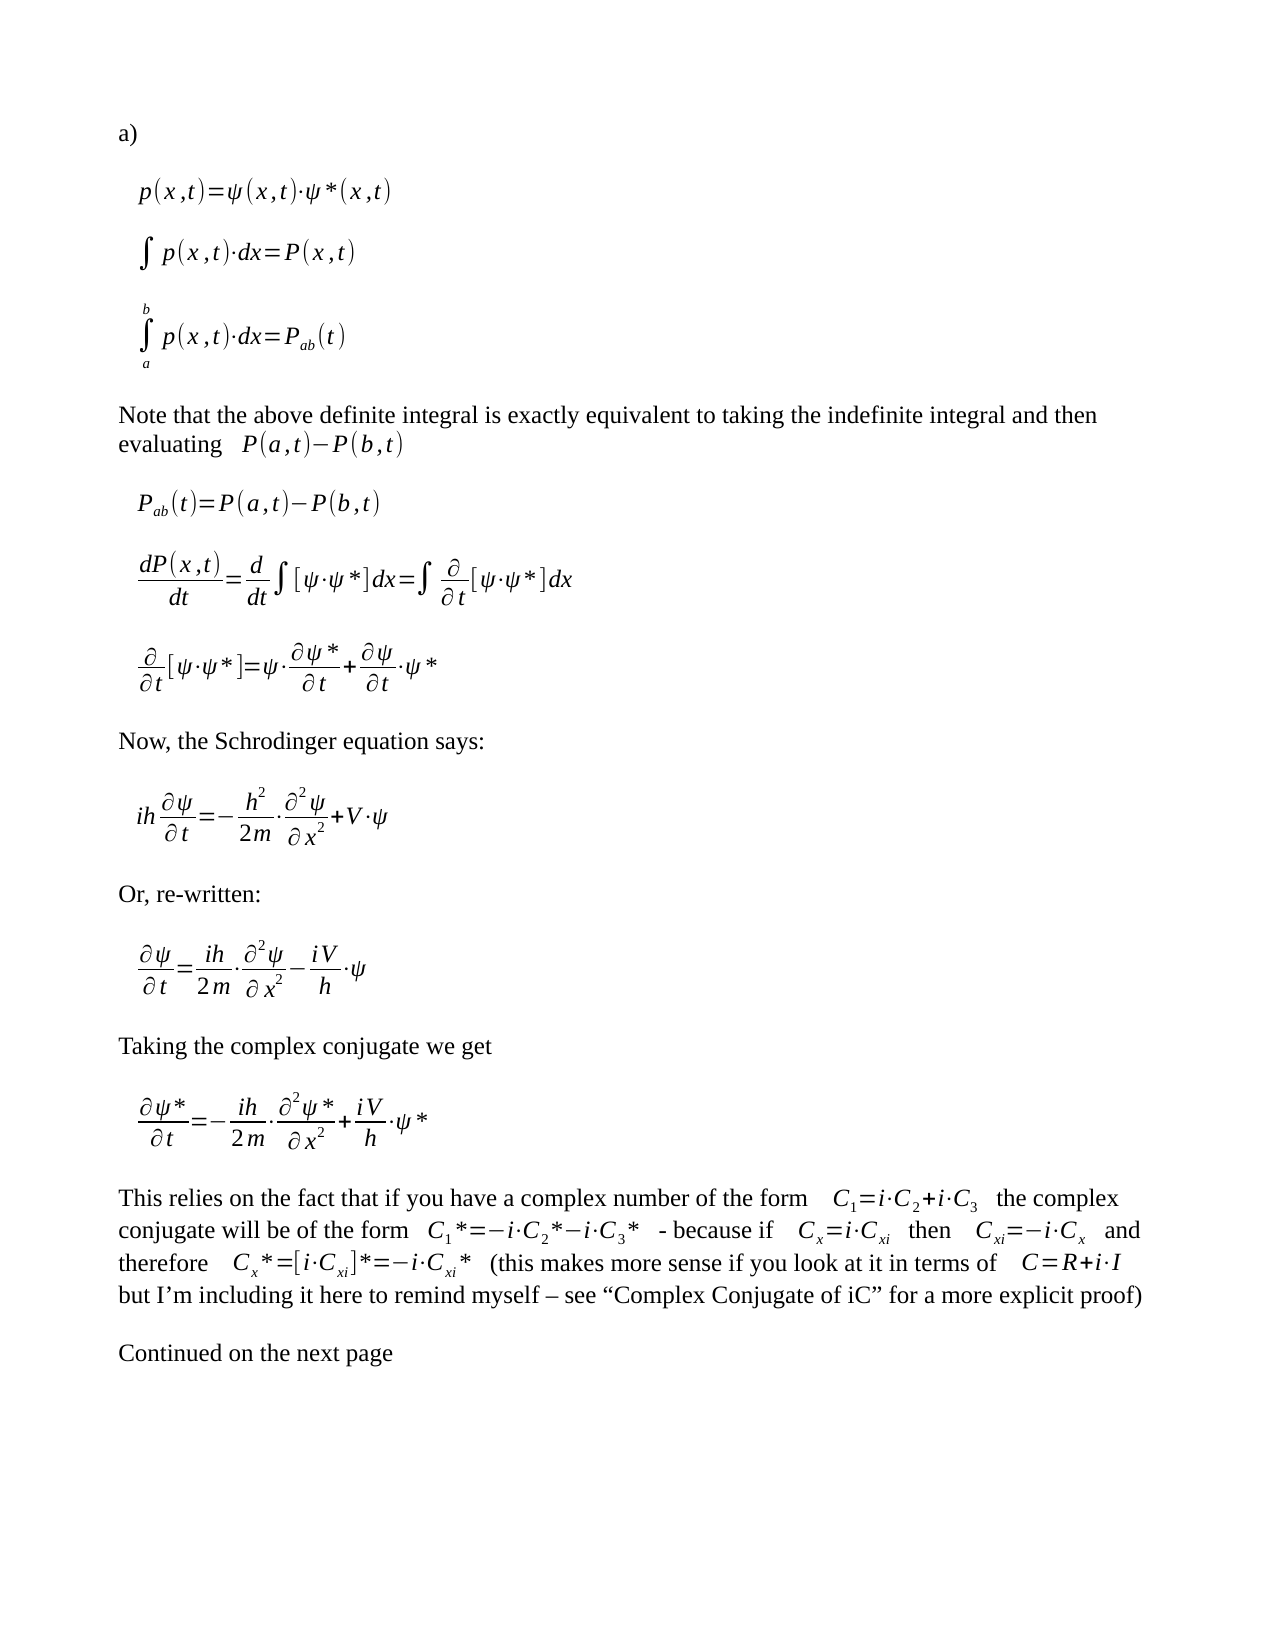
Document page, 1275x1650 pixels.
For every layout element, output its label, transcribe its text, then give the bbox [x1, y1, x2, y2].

text Note that the above definite integral is exactly equivalent to taking the indefinite integral and then evaluating [118, 400, 1157, 459]
text a) [118, 118, 1157, 147]
text This relies on the fact that if you have a complex number of the form the complex conjugate will be of the form- because if then and therefore (this makes more sense if you look at it in terms of but I’m including it here to remind myself – see “Complex Conjugate of iC” for a more explicit proof) [118, 1183, 1157, 1309]
text Taking the complex conjugate we get [118, 1031, 1157, 1060]
text Continued on the next page [118, 1338, 1157, 1367]
text Or, re-written: [118, 879, 1157, 907]
text Now, the Schrodinger equation says: [118, 726, 1157, 755]
